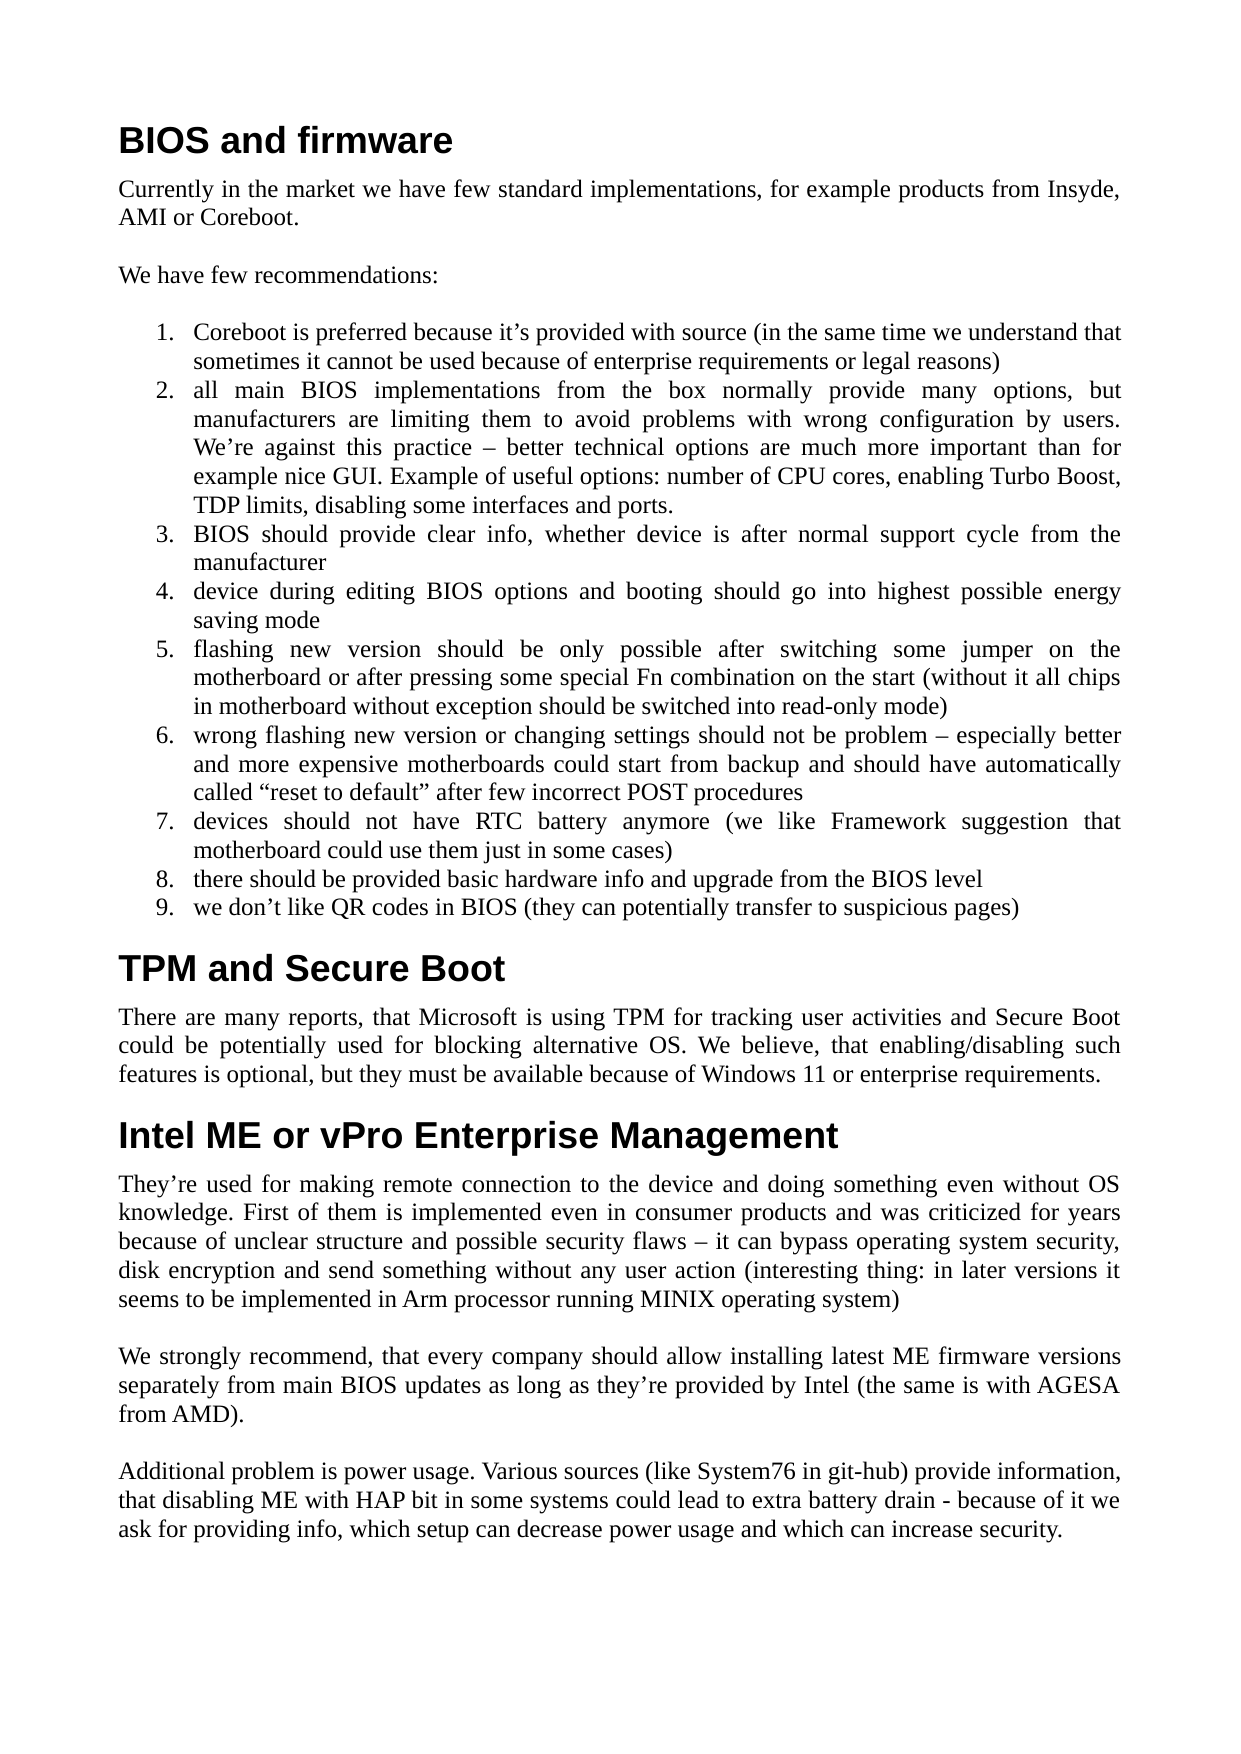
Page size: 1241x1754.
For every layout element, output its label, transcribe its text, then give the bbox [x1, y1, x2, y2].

list wrong flashing new version or changing settings should not be problem – especially better and more expensive motherboards could start from backup and should have automatically called “reset to default” after few incorrect POST procedures [156, 720, 1122, 806]
subtitle BIOS and firmware [118, 118, 1122, 161]
text They’re used for making remote connection to the device and doing something even without OS knowledge. First of them is implemented even in consumer products and was criticized for years because of unclear structure and possible security flaws – it can bypass operating system security, disk encryption and send something without any user action (interesting thing: in later versions it seems to be implemented in Arm processor running MINIX operating system) [118, 1169, 1122, 1312]
list Coreboot is preferred because it’s provided with source (in the same time we understand that sometimes it cannot be used because of enterprise requirements or legal reasons) [156, 317, 1122, 375]
list we don’t like QR codes in BIOS (they can potentially transfer to suspicious pages) [156, 892, 1122, 921]
list there should be provided basic hardware info and upgrade from the BIOS level [156, 864, 1122, 892]
list device during editing BIOS options and booting should go into highest possible energy saving mode [156, 576, 1122, 634]
text There are many reports, that Microsoft is using TPM for tracking user activities and Secure Boot could be potentially used for blocking alternative OS. We believe, that enabling/disabling such features is optional, but they must be available because of Windows 11 or enterprise requirements. [118, 1002, 1122, 1088]
text We strongly recommend, that every company should allow installing latest ME firmware versions separately from main BIOS updates as long as they’re provided by Intel (the same is with AGESA from AMD). [118, 1341, 1122, 1427]
subtitle Intel ME or vPro Enterprise Management [118, 1113, 1122, 1156]
list devices should not have RTC battery anymore (we like Framework suggestion that motherboard could use them just in some cases) [156, 806, 1122, 864]
text Currently in the market we have few standard implementations, for example products from Insyde, AMI or Coreboot. [118, 174, 1122, 231]
list BIOS should provide clear info, whether device is after normal support cycle from the manufacturer [156, 519, 1122, 576]
text We have few recommendations: [118, 260, 1122, 289]
list flashing new version should be only possible after switching some jumper on the motherboard or after pressing some special Fn combination on the start (without it all chips in motherboard without exception should be switched into read-only mode) [156, 634, 1122, 720]
text Additional problem is power usage. Various sources (like System76 in git-hub) provide information, that disabling ME with HAP bit in some systems could lead to extra battery drain - because of it we ask for providing info, which setup can decrease power usage and which can increase security. [118, 1456, 1122, 1542]
subtitle TPM and Secure Boot [118, 946, 1122, 989]
list all main BIOS implementations from the box normally provide many options, but manufacturers are limiting them to avoid problems with wrong configuration by users. We’re against this practice – better technical options are much more important than for example nice GUI. Example of useful options: number of CPU cores, enabling Turbo Boost, TDP limits, disabling some interfaces and ports. [156, 375, 1122, 519]
